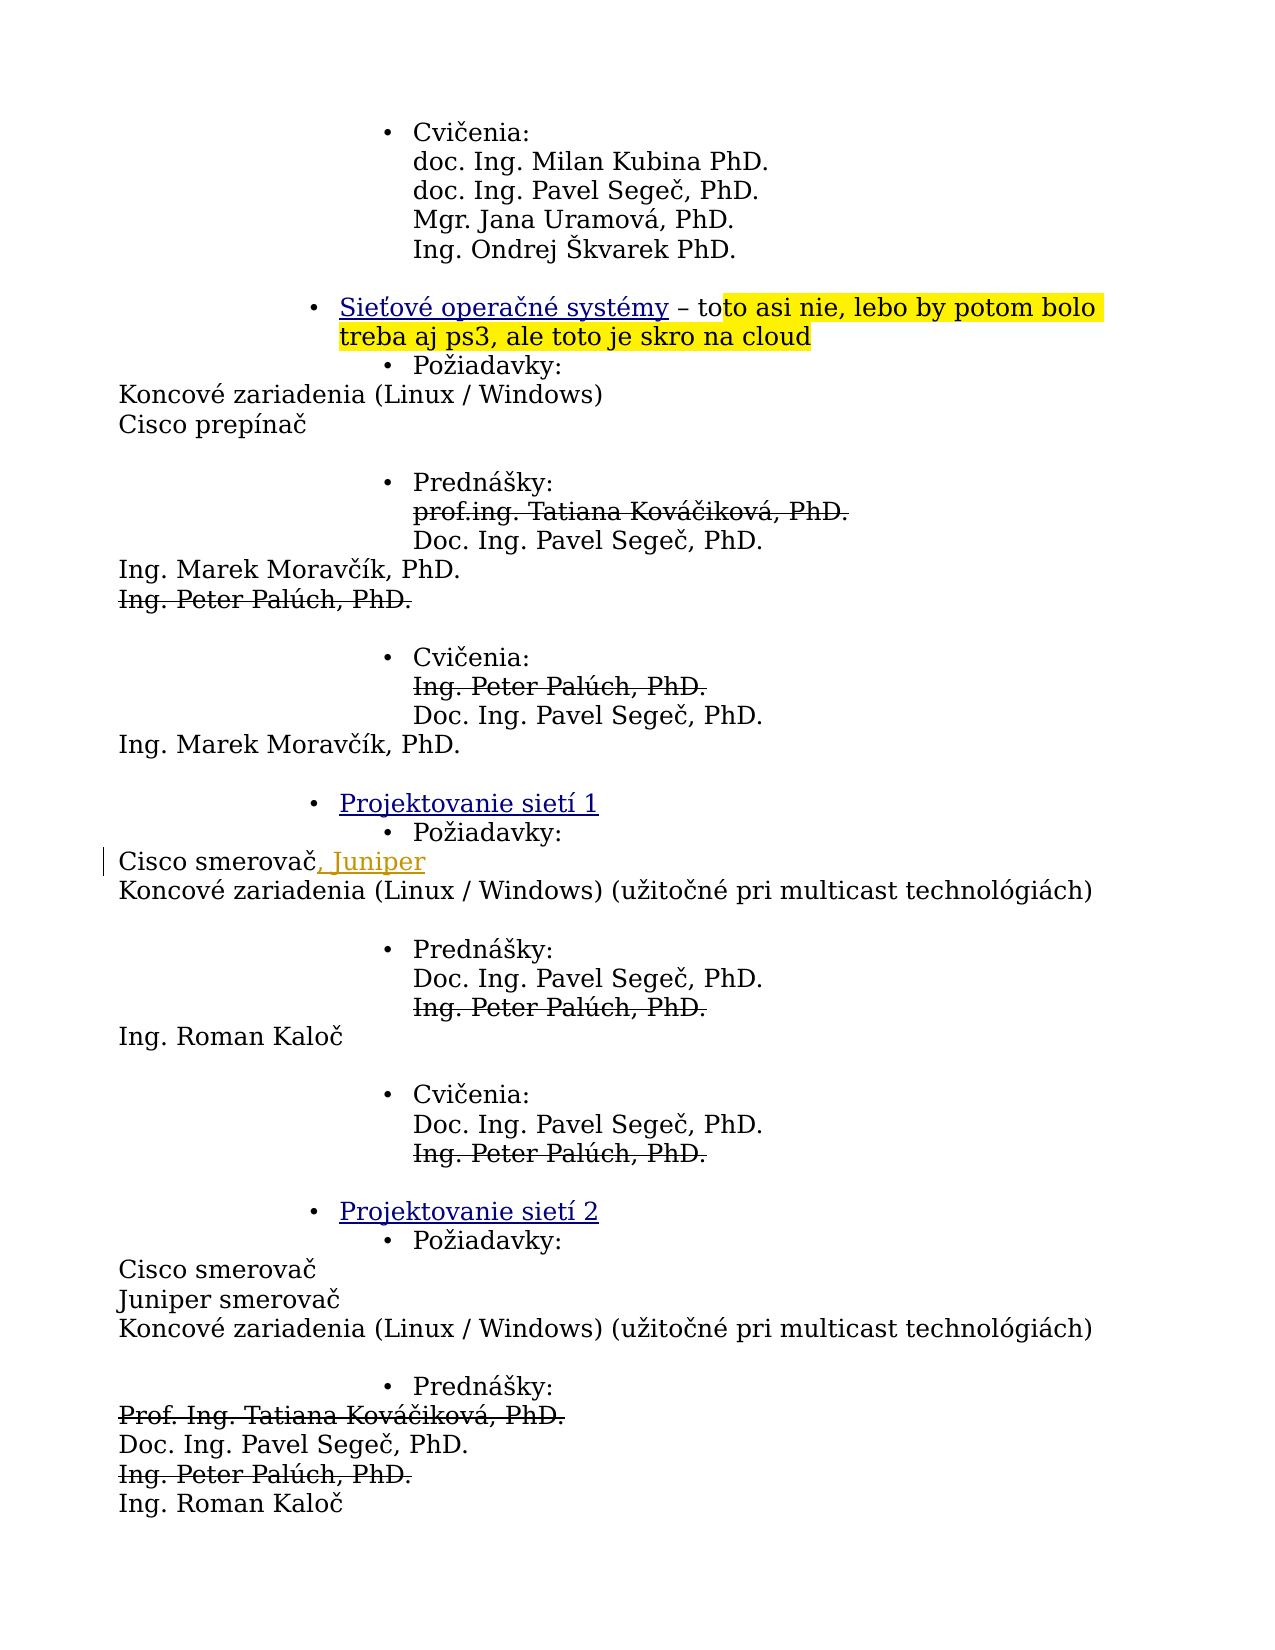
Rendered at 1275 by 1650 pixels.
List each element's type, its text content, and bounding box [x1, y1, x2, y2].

text Koncové zariadenia (Linux / Windows) (užitočné pri multicast technológiách) [118, 1314, 1157, 1343]
text Ing. Roman Kaloč [118, 1489, 1157, 1518]
text Koncové zariadenia (Linux / Windows) (užitočné pri multicast technológiách) [118, 876, 1157, 906]
text Cisco prepínač [118, 410, 1157, 439]
text Ing. Peter Palúch, PhD. [118, 1460, 1157, 1489]
list Cvičenia: Ing. Peter Palúch, PhD. Doc. Ing. Pavel Segeč, PhD. [383, 643, 1157, 731]
list Požiadavky: [383, 818, 1157, 847]
text Koncové zariadenia (Linux / Windows) [118, 381, 1157, 410]
text Cisco smerovač [118, 1256, 1157, 1285]
list Požiadavky: [383, 351, 1157, 381]
list Cvičenia: Doc. Ing. Pavel Segeč, PhD. Ing. Peter Palúch, PhD. [383, 1081, 1157, 1168]
text Ing. Roman Kaloč [118, 1022, 1157, 1081]
list Prednášky: prof.ing. Tatiana Kováčiková, PhD. Doc. Ing. Pavel Segeč, PhD. [383, 468, 1157, 556]
list Projektovanie sietí 2 [309, 1197, 1157, 1226]
list Sieťové operačné systémy – toto asi nie, lebo by potom bolo treba aj ps3, ale toto je skro na cloud [309, 293, 1157, 351]
text Juniper smerovač [118, 1285, 1157, 1314]
list Prednášky: [383, 1372, 1157, 1401]
list Projektovanie sietí 1 [309, 789, 1157, 818]
text Ing. Marek Moravčík, PhD. [118, 731, 1157, 760]
list Cvičenia: doc. Ing. Milan Kubina PhD. doc. Ing. Pavel Segeč, PhD. Mgr. Jana Uramová, PhD. Ing. Ondrej Škvarek PhD. [383, 118, 1157, 264]
list Požiadavky: [383, 1226, 1157, 1256]
text Ing. Marek Moravčík, PhD. Ing. Peter Palúch, PhD. [118, 556, 1157, 643]
text Cisco smerovač, Juniper [118, 847, 1157, 876]
text Prof. Ing. Tatiana Kováčiková, PhD. [118, 1401, 1157, 1431]
list Prednášky: Doc. Ing. Pavel Segeč, PhD. Ing. Peter Palúch, PhD. [383, 935, 1157, 1022]
text Doc. Ing. Pavel Segeč, PhD. [118, 1431, 1157, 1460]
